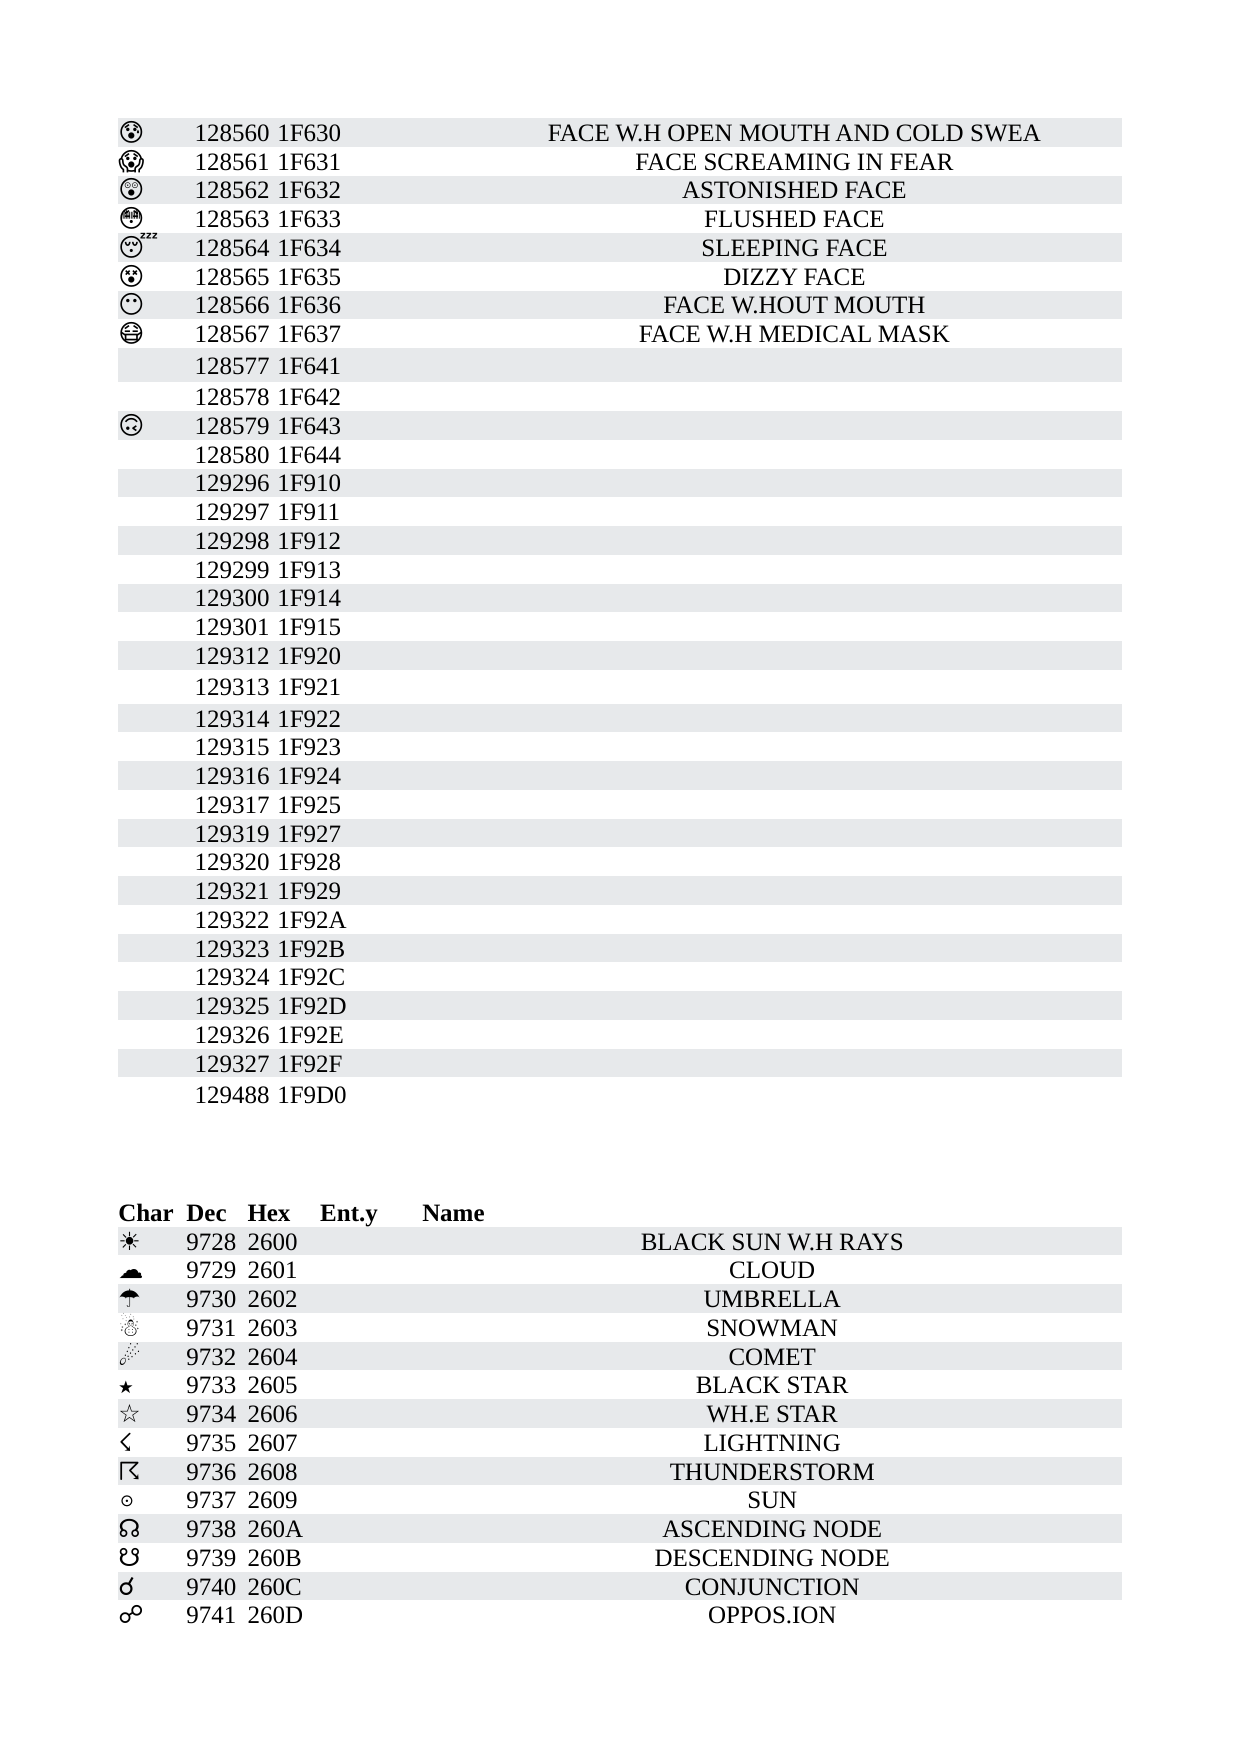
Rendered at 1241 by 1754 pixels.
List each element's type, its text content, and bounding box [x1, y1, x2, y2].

table_cell 1F631 [277, 147, 372, 176]
table_cell [372, 147, 466, 176]
table_cell DIZZY FACE [466, 262, 1122, 291]
table_cell [466, 612, 1122, 641]
table_cell [372, 1049, 466, 1077]
table_cell 128579 [194, 411, 277, 440]
table_cell 128580 [194, 440, 277, 468]
table_cell 129300 [194, 584, 277, 612]
table_cell ASCENDING NODE [422, 1514, 1122, 1543]
table_cell 1F630 [277, 118, 372, 147]
table_cell 9731 [186, 1313, 247, 1342]
table_cell 🤤 [118, 761, 194, 790]
table_cell ☆ [118, 1399, 186, 1428]
table_cell 129298 [194, 526, 277, 555]
table_cell 😲 [118, 176, 194, 204]
table_cell 😱 [118, 147, 194, 176]
table_cell 🤣 [118, 733, 194, 761]
table_cell [372, 526, 466, 555]
table_cell [372, 118, 466, 147]
table_cell 1F635 [277, 262, 372, 291]
table_cell [372, 934, 466, 962]
table_cell 1F641 [277, 348, 372, 382]
table_cell 260D [247, 1600, 320, 1629]
table_cell 129299 [194, 555, 277, 583]
table_cell [372, 555, 466, 583]
table_header Name [422, 1198, 1122, 1227]
table_cell UMBRELLA [422, 1284, 1122, 1313]
table_cell 129326 [194, 1020, 277, 1049]
table_cell [320, 1255, 422, 1284]
table_cell 2600 [247, 1227, 320, 1255]
table_cell 😴 [118, 233, 194, 262]
table_cell 🤭 [118, 991, 194, 1020]
table_cell [320, 1428, 422, 1457]
table_cell 🤕 [118, 612, 194, 641]
table_cell 129321 [194, 876, 277, 905]
table_cell [372, 584, 466, 612]
table_cell [372, 963, 466, 991]
table_cell FACE W.HOUT MOUTH [466, 291, 1122, 319]
table_cell 260B [247, 1543, 320, 1572]
table_cell 🤧 [118, 819, 194, 847]
table_cell [466, 382, 1122, 411]
table_cell ☇ [118, 1428, 186, 1457]
table_cell 1F927 [277, 819, 372, 847]
table_header Char [118, 1198, 186, 1227]
table_cell 129327 [194, 1049, 277, 1077]
table_cell 🤥 [118, 790, 194, 819]
table_header Dec [186, 1198, 247, 1227]
table_cell [372, 1020, 466, 1049]
table_cell [372, 905, 466, 934]
table_cell ☌ [118, 1572, 186, 1600]
table_cell [372, 348, 466, 382]
table_cell [372, 382, 466, 411]
table_cell 1F910 [277, 469, 372, 497]
table_cell 🤐 [118, 469, 194, 497]
table_cell 1F913 [277, 555, 372, 583]
table_cell BLACK STAR [422, 1370, 1122, 1399]
table_cell SLEEPING FACE [466, 233, 1122, 262]
table_cell [466, 704, 1122, 732]
table_cell 🤬 [118, 963, 194, 991]
table_cell [372, 819, 466, 847]
table_cell 1F922 [277, 704, 372, 732]
table_cell 1F92E [277, 1020, 372, 1049]
table_cell 9729 [186, 1255, 247, 1284]
table_cell COMET [422, 1342, 1122, 1370]
table_cell [372, 204, 466, 233]
table_cell 129301 [194, 612, 277, 641]
table_cell 🤩 [118, 876, 194, 905]
table_cell [466, 584, 1122, 612]
table_cell 🤑 [118, 497, 194, 526]
table_cell 9737 [186, 1485, 247, 1514]
table_cell 128566 [194, 291, 277, 319]
table_cell [372, 991, 466, 1020]
table_cell ☃ [118, 1313, 186, 1342]
table_cell [372, 790, 466, 819]
table_cell 128560 [194, 118, 277, 147]
table_cell SNOWMAN [422, 1313, 1122, 1342]
table_cell THUNDERSTORM [422, 1457, 1122, 1485]
table_cell ☍ [118, 1600, 186, 1629]
table_cell [466, 819, 1122, 847]
table_cell [320, 1572, 422, 1600]
table_cell 9736 [186, 1457, 247, 1485]
table_cell [320, 1227, 422, 1255]
table_cell 9730 [186, 1284, 247, 1313]
table_cell [466, 469, 1122, 497]
table_cell 😷 [118, 319, 194, 348]
table_cell 9732 [186, 1342, 247, 1370]
table_cell [466, 497, 1122, 526]
table_cell [320, 1514, 422, 1543]
table_cell 🙁 [118, 348, 194, 382]
table_cell 129319 [194, 819, 277, 847]
table_cell 2603 [247, 1313, 320, 1342]
table_cell 🤔 [118, 584, 194, 612]
table_cell 🤠 [118, 641, 194, 670]
table_cell [466, 1049, 1122, 1077]
table_cell 1F92F [277, 1049, 372, 1077]
table_cell 🤫 [118, 934, 194, 962]
table_cell 🤨 [118, 848, 194, 876]
table_cell [372, 761, 466, 790]
table_cell 🤒 [118, 526, 194, 555]
table_cell 129324 [194, 963, 277, 991]
table_cell WH.E STAR [422, 1399, 1122, 1428]
table_cell ☁ [118, 1255, 186, 1284]
table_cell 128565 [194, 262, 277, 291]
table_cell 🧐 [118, 1078, 194, 1112]
table_cell [466, 761, 1122, 790]
table_cell 9740 [186, 1572, 247, 1600]
table_cell [320, 1485, 422, 1514]
table_cell 1F92B [277, 934, 372, 962]
table_cell 1F929 [277, 876, 372, 905]
table_cell 1F92C [277, 963, 372, 991]
table_header Hex [247, 1198, 320, 1227]
table_cell [466, 526, 1122, 555]
table_cell 2604 [247, 1342, 320, 1370]
table_cell 🤮 [118, 1020, 194, 1049]
table_cell 2608 [247, 1457, 320, 1485]
table_cell 1F632 [277, 176, 372, 204]
table_cell [372, 876, 466, 905]
table_cell 😰 [118, 118, 194, 147]
table_cell 1F915 [277, 612, 372, 641]
table_cell 128577 [194, 348, 277, 382]
table_cell ☄ [118, 1342, 186, 1370]
table_cell 1F634 [277, 233, 372, 262]
table_cell [372, 262, 466, 291]
table_cell 128561 [194, 147, 277, 176]
table_cell [466, 1078, 1122, 1112]
table_header Ent.y [320, 1198, 422, 1227]
table_cell [466, 991, 1122, 1020]
table_cell 🤪 [118, 905, 194, 934]
table_cell 1F912 [277, 526, 372, 555]
table_cell [320, 1313, 422, 1342]
table_cell [320, 1543, 422, 1572]
table_cell ☀ [118, 1227, 186, 1255]
table_cell 🤢 [118, 704, 194, 732]
table_cell ☈ [118, 1457, 186, 1485]
table_cell 2607 [247, 1428, 320, 1457]
table_cell 129314 [194, 704, 277, 732]
table_cell 😳 [118, 204, 194, 233]
table_cell [466, 440, 1122, 468]
table_cell [466, 905, 1122, 934]
table_cell 129296 [194, 469, 277, 497]
table_cell [320, 1457, 422, 1485]
table_cell 9741 [186, 1600, 247, 1629]
table_cell [372, 848, 466, 876]
table_cell [320, 1342, 422, 1370]
table_cell 128564 [194, 233, 277, 262]
table_cell CONJUNCTION [422, 1572, 1122, 1600]
table_cell 129325 [194, 991, 277, 1020]
table_cell ☋ [118, 1543, 186, 1572]
table_cell 129320 [194, 848, 277, 876]
table_cell 260A [247, 1514, 320, 1543]
table_cell 9735 [186, 1428, 247, 1457]
table_cell 9739 [186, 1543, 247, 1572]
table_cell [466, 670, 1122, 704]
table_cell 1F924 [277, 761, 372, 790]
table_cell 2602 [247, 1284, 320, 1313]
table_cell 129297 [194, 497, 277, 526]
table_cell 1F633 [277, 204, 372, 233]
table_cell [320, 1399, 422, 1428]
table_cell 🙃 [118, 411, 194, 440]
table_cell [466, 876, 1122, 905]
table_cell 129323 [194, 934, 277, 962]
table_cell 1F925 [277, 790, 372, 819]
table_cell 😶 [118, 291, 194, 319]
table_cell [372, 233, 466, 262]
table_cell [466, 934, 1122, 962]
table_cell 1F911 [277, 497, 372, 526]
table_cell [466, 411, 1122, 440]
table_cell [372, 612, 466, 641]
table_cell FACE W.H OPEN MOUTH AND COLD SWEA [466, 118, 1122, 147]
table_cell 128578 [194, 382, 277, 411]
table_cell [372, 1078, 466, 1112]
table_cell [372, 641, 466, 670]
table_cell 1F921 [277, 670, 372, 704]
table_cell 129317 [194, 790, 277, 819]
table_cell 129315 [194, 733, 277, 761]
table_cell 😵 [118, 262, 194, 291]
table_cell 1F9D0 [277, 1078, 372, 1112]
table_cell 1F643 [277, 411, 372, 440]
table_cell [372, 411, 466, 440]
table_cell 🙄 [118, 440, 194, 468]
table_cell 128567 [194, 319, 277, 348]
table_cell [372, 733, 466, 761]
table_cell 129313 [194, 670, 277, 704]
table_cell OPPOS.ION [422, 1600, 1122, 1629]
table_cell [466, 1020, 1122, 1049]
table_cell BLACK SUN W.H RAYS [422, 1227, 1122, 1255]
table_cell [320, 1284, 422, 1313]
table_cell [372, 176, 466, 204]
table_cell 🙂 [118, 382, 194, 411]
table_cell 1F914 [277, 584, 372, 612]
table_cell [320, 1370, 422, 1399]
table_cell 1F923 [277, 733, 372, 761]
table_cell 1F637 [277, 319, 372, 348]
table_cell DESCENDING NODE [422, 1543, 1122, 1572]
table_cell FACE SCREAMING IN FEAR [466, 147, 1122, 176]
table_cell 260C [247, 1572, 320, 1600]
table_cell LIGHTNING [422, 1428, 1122, 1457]
table_cell 129488 [194, 1078, 277, 1112]
table_cell FACE W.H MEDICAL MASK [466, 319, 1122, 348]
table_cell 9733 [186, 1370, 247, 1399]
table_cell [372, 440, 466, 468]
table_cell ★ [118, 1370, 186, 1399]
table_cell 9728 [186, 1227, 247, 1255]
table_cell CLOUD [422, 1255, 1122, 1284]
table_cell 129322 [194, 905, 277, 934]
table_cell 🤡 [118, 670, 194, 704]
table_cell [320, 1600, 422, 1629]
table_cell ☂ [118, 1284, 186, 1313]
table_cell [466, 963, 1122, 991]
table_cell 1F644 [277, 440, 372, 468]
table_cell [372, 291, 466, 319]
table_cell 2601 [247, 1255, 320, 1284]
table_cell [466, 641, 1122, 670]
table_cell 129316 [194, 761, 277, 790]
table_cell 🤯 [118, 1049, 194, 1077]
table_cell [466, 555, 1122, 583]
table_cell SUN [422, 1485, 1122, 1514]
table_cell ASTONISHED FACE [466, 176, 1122, 204]
table_cell 🤓 [118, 555, 194, 583]
table_cell 128562 [194, 176, 277, 204]
table_cell 129312 [194, 641, 277, 670]
table_cell [372, 670, 466, 704]
table_cell 1F928 [277, 848, 372, 876]
table_cell ☊ [118, 1514, 186, 1543]
table_cell 128563 [194, 204, 277, 233]
table_cell [372, 497, 466, 526]
table_cell [466, 733, 1122, 761]
table_cell 1F920 [277, 641, 372, 670]
table_cell 2609 [247, 1485, 320, 1514]
table_cell [466, 348, 1122, 382]
table_cell 1F642 [277, 382, 372, 411]
table_cell FLUSHED FACE [466, 204, 1122, 233]
table_cell 9738 [186, 1514, 247, 1543]
table_cell ☉ [118, 1485, 186, 1514]
table_cell 2606 [247, 1399, 320, 1428]
table_cell [466, 790, 1122, 819]
table_cell [466, 848, 1122, 876]
table_cell 9734 [186, 1399, 247, 1428]
table_cell [372, 469, 466, 497]
table_cell 1F92A [277, 905, 372, 934]
table_cell 1F636 [277, 291, 372, 319]
table_cell 1F92D [277, 991, 372, 1020]
table_cell 2605 [247, 1370, 320, 1399]
table_cell [372, 319, 466, 348]
table_cell [372, 704, 466, 732]
